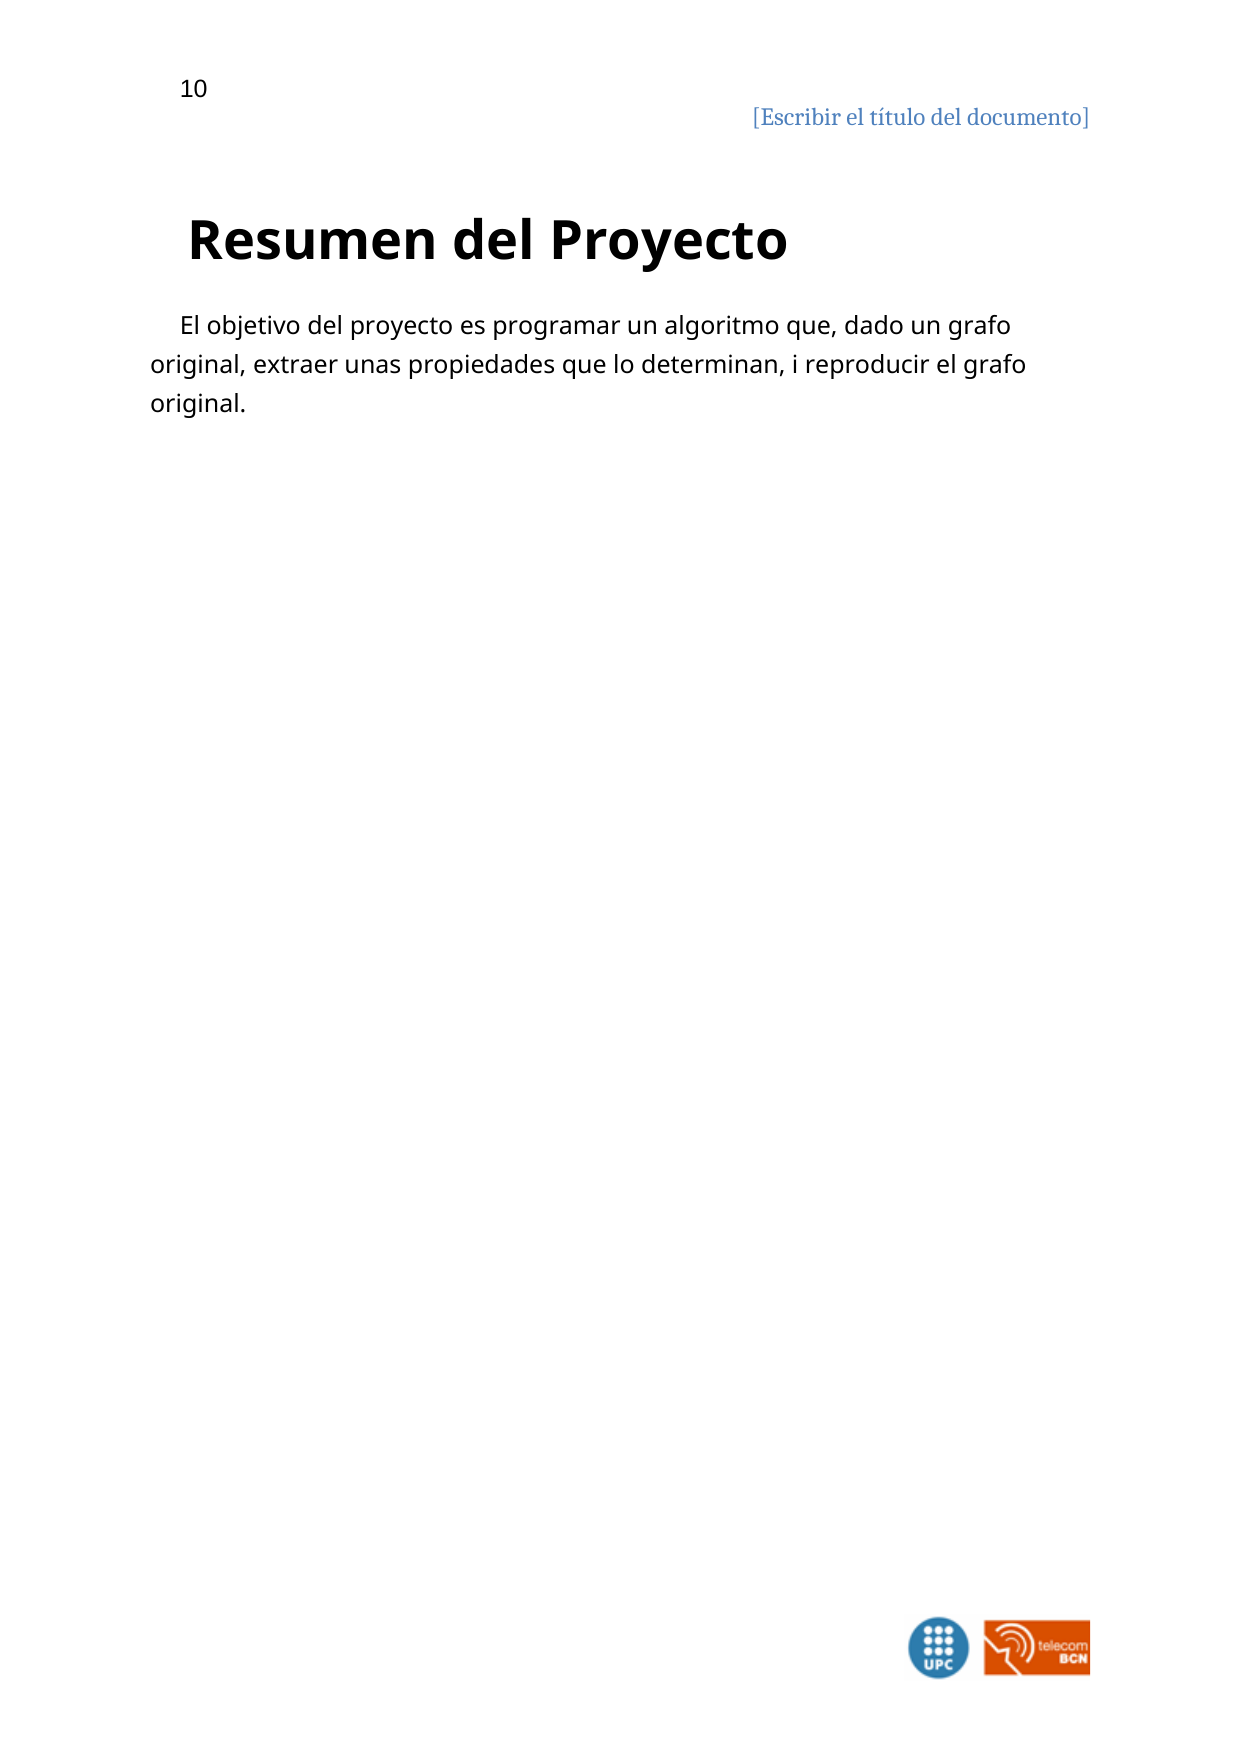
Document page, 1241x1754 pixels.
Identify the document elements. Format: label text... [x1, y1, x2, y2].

picture [904, 1614, 1091, 1681]
subtitle Resumen del Proyecto [187, 202, 1090, 275]
text El objetivo del proyecto es programar un algoritmo que, dado un grafo original, extraer unas propiedades que lo determinan, i reproducir el grafo original. [150, 307, 1090, 420]
